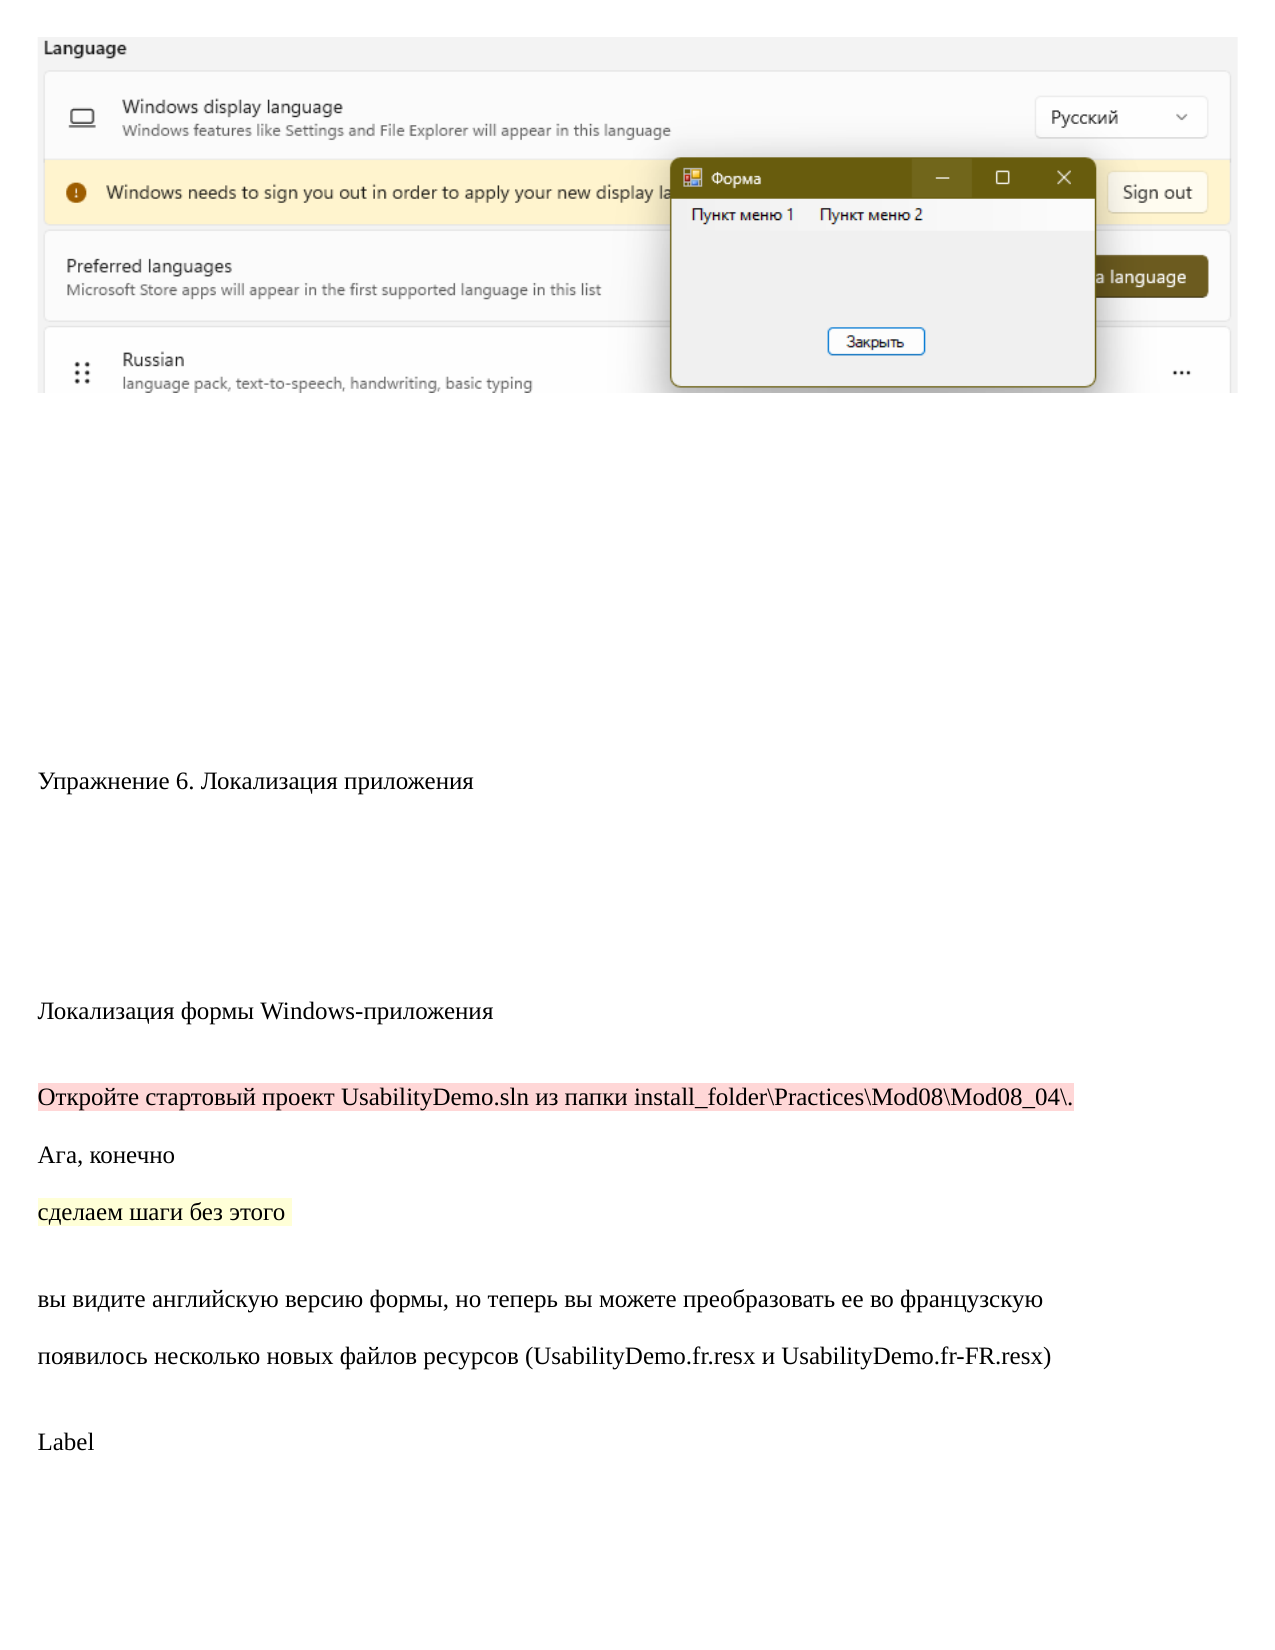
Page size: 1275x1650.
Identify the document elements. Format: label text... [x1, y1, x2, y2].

picture [37, 37, 1238, 393]
text вы видите английскую версию формы, но теперь вы можете преобразовать ее во французскую [37, 1284, 1237, 1312]
text Локализация формы Windows-приложения [37, 996, 1237, 1025]
text Откройте стартовый проект UsabilityDemo.sln из папки install_folder\Practices\Mod08\Mod08_04\. [37, 1082, 1237, 1111]
text Ага, конечно [37, 1140, 1237, 1169]
text Label [37, 1427, 1237, 1456]
text появилось несколько новых файлов ресурсов (UsabilityDemo.fr.resx и UsabilityDemo.fr-FR.resx) [37, 1341, 1237, 1370]
text Упражнение 6. Локализация приложения [37, 766, 1237, 795]
text сделаем шаги без этого [37, 1197, 1237, 1226]
